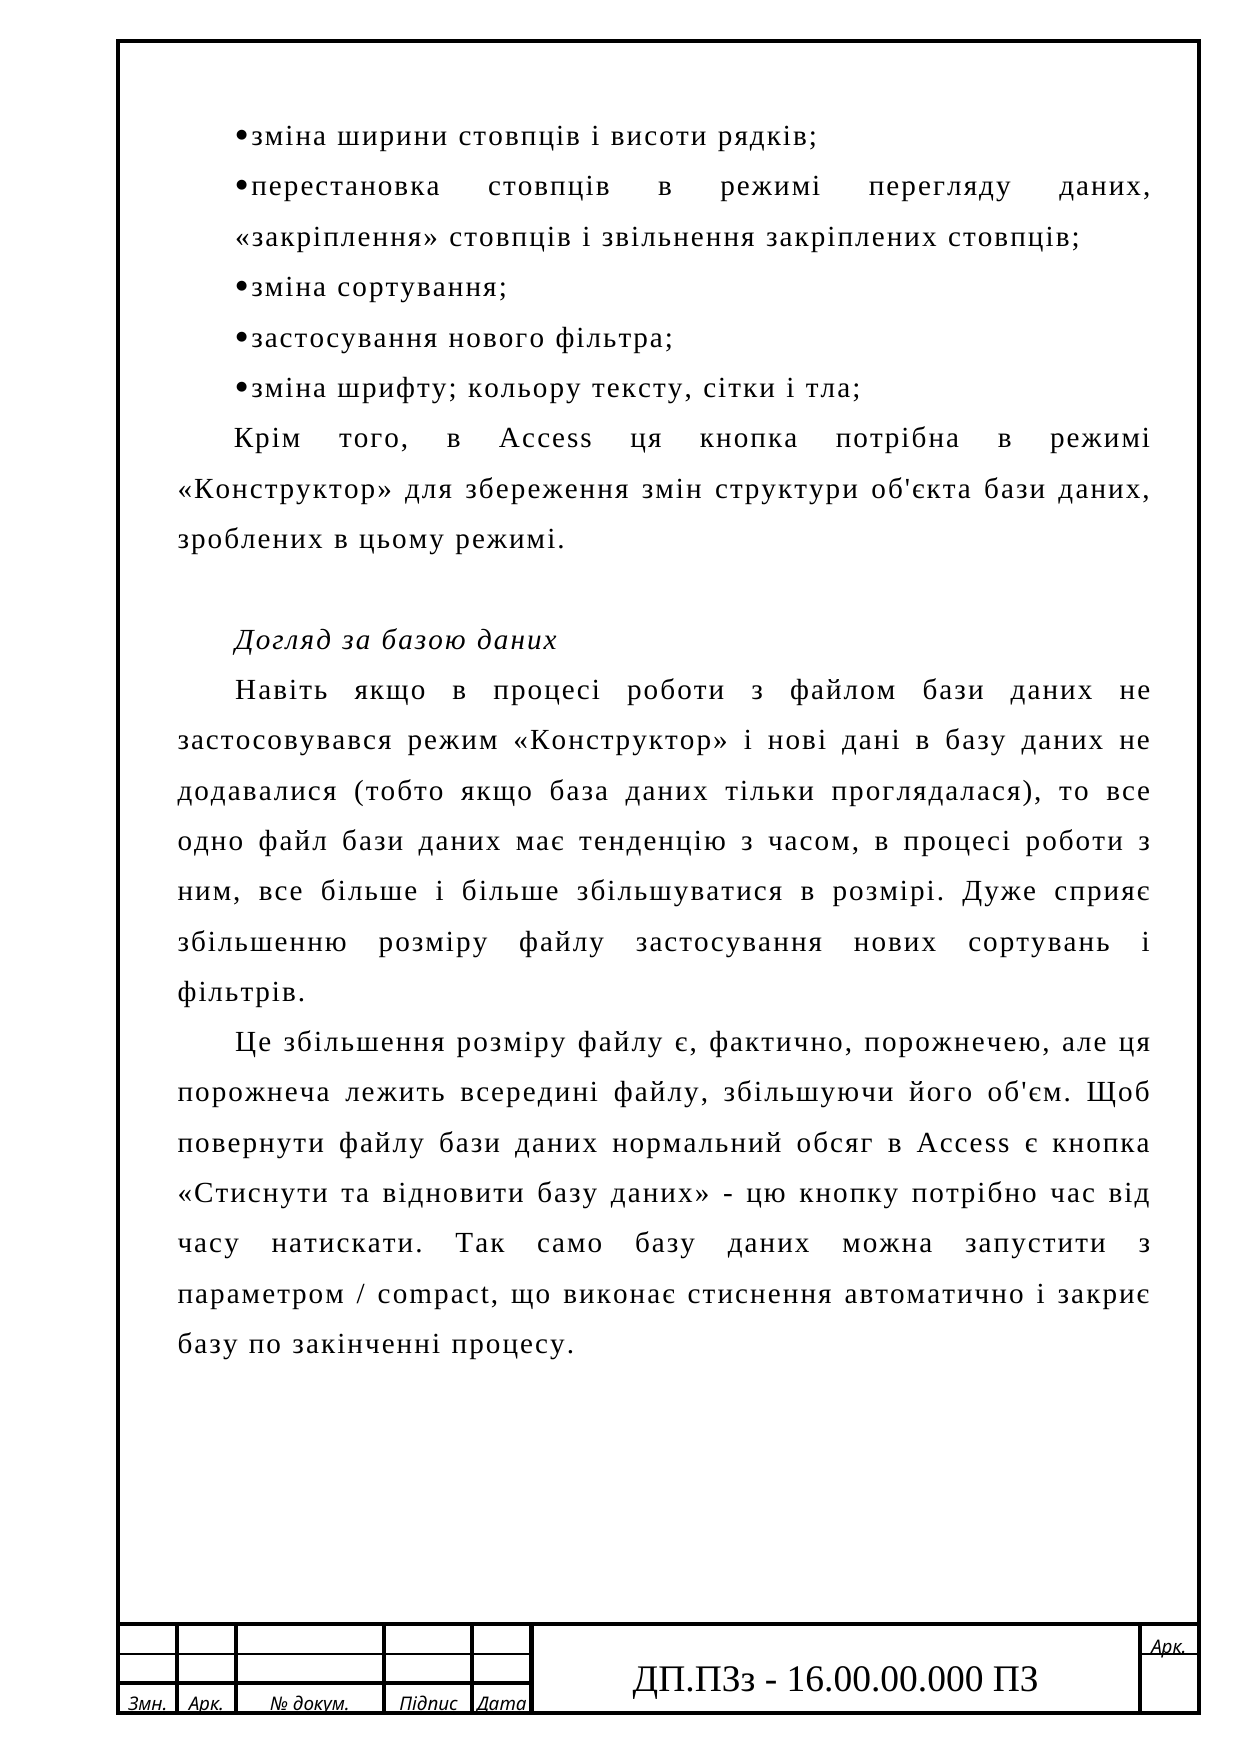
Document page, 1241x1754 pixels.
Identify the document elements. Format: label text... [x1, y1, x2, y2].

list зміна ширини стовпців і висоти рядків; [235, 118, 1152, 152]
text Навіть якщо в процесі роботи з файлом бази даних не застосовувався режим «Конструктор» і нові дані в базу даних не додавалися (тобто якщо база даних тільки проглядалася), то все одно файл бази даних має тенденцію з часом, в процесі роботи з ним, все більше і більше збільшуватися в розмірі. Дуже сприяє збільшенню розміру файлу застосування нових сортувань і фільтрів. [177, 672, 1152, 1007]
text Це збільшення розміру файлу є, фактично, порожнечею, але ця порожнеча лежить всередині файлу, збільшуючи його об'єм. Щоб повернути файлу бази даних нормальний обсяг в Access є кнопка «Стиснути та відновити базу даних» - цю кнопку потрібно час від часу натискати. Так само базу даних можна запустити з параметром / compact, що виконає стиснення автоматично і закриє базу по закінченні процесу. [177, 1024, 1152, 1360]
text Догляд за базою даних [177, 622, 1152, 655]
list перестановка стовпців в режимі перегляду даних, «закріплення» стовпців і звільнення закріплених стовпців; [235, 168, 1152, 252]
list застосування нового фільтра; [235, 320, 1152, 353]
list зміна сортування; [235, 269, 1152, 303]
list зміна шрифту; кольору тексту, сітки і тла; [235, 370, 1152, 404]
text Крім того, в Access ця кнопка потрібна в режимі «Конструктор» для збереження змін структури об'єкта бази даних, зроблених в цьому режимі. [177, 421, 1152, 555]
